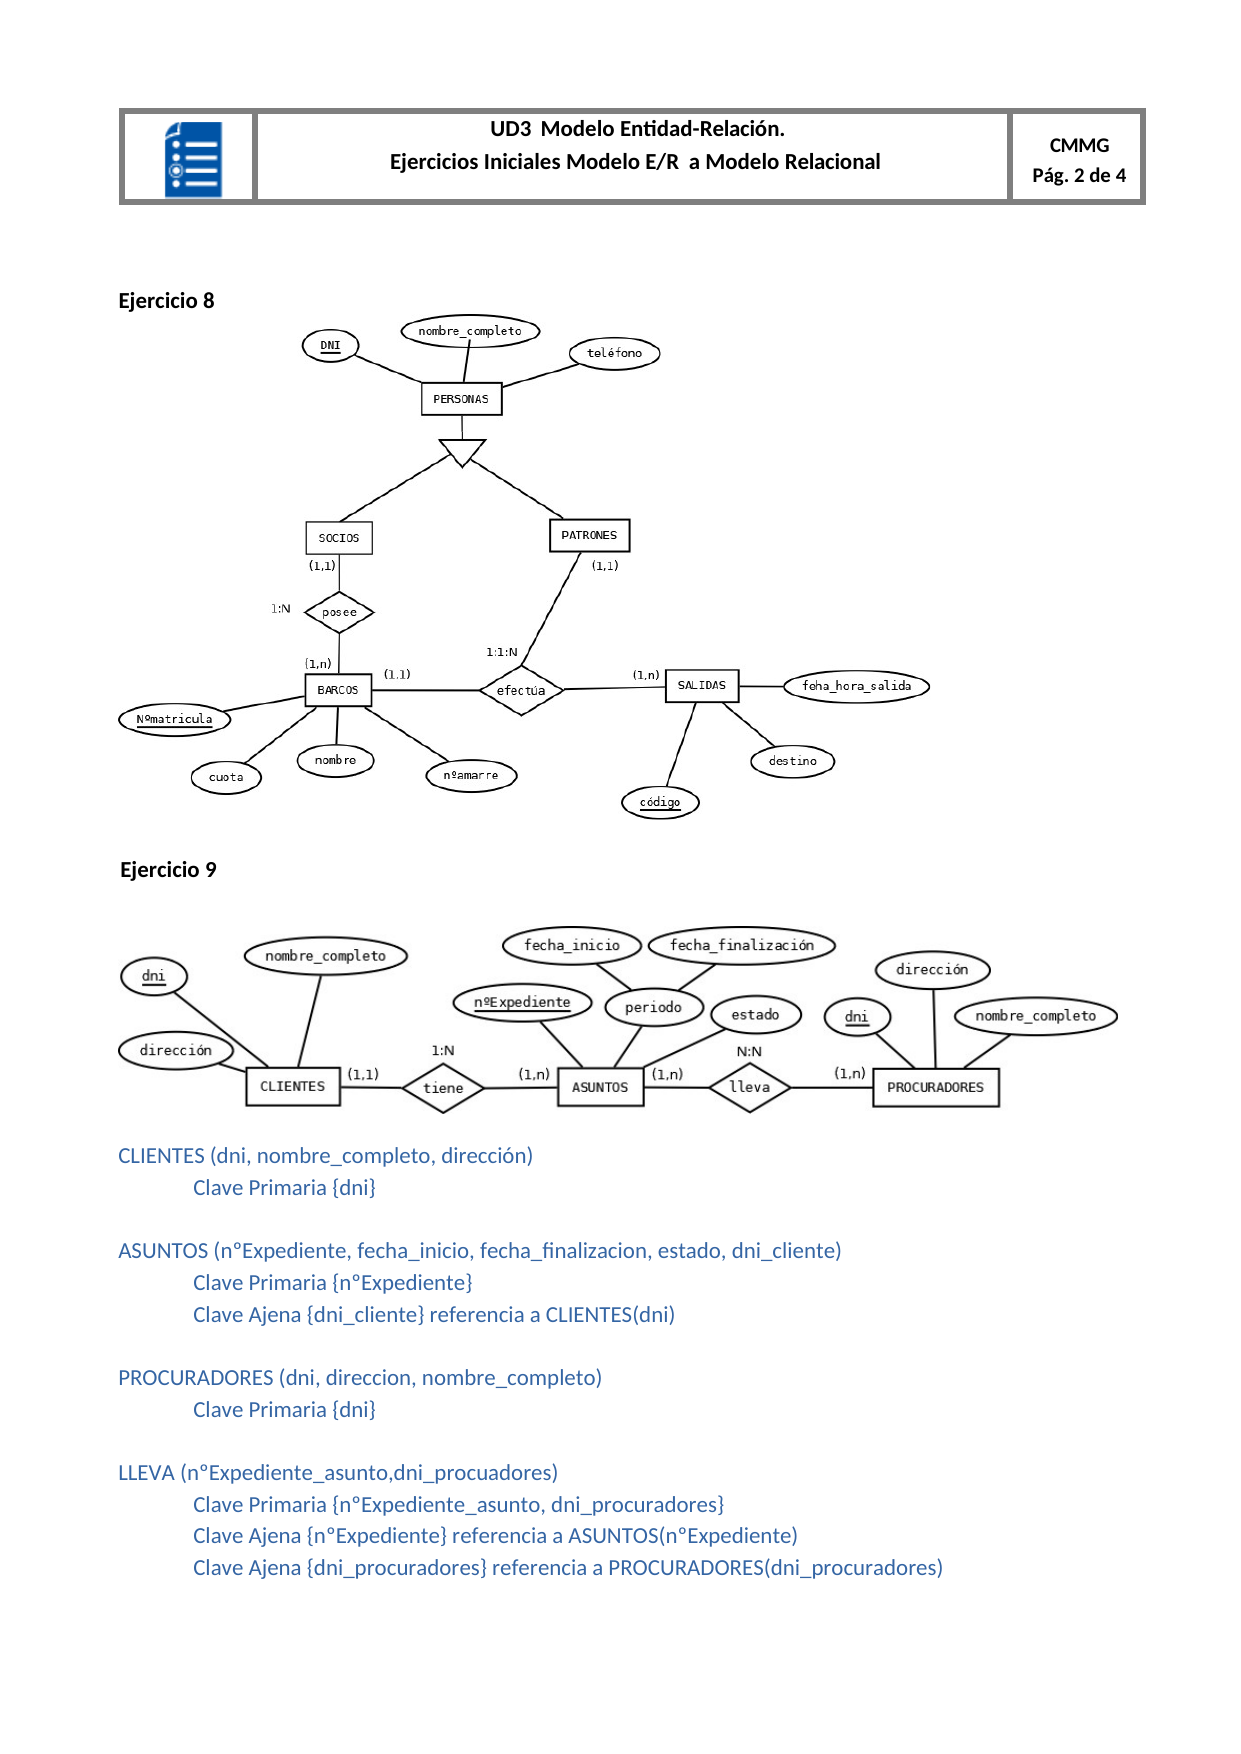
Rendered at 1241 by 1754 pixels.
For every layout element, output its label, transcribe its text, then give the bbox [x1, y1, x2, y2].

text ASUNTOS (nºExpediente, fecha_inicio, fecha_finalizacion, estado, dni_cliente) [118, 1236, 1152, 1264]
text Clave Ajena {nºExpediente} referencia a ASUNTOS(nºExpediente) [118, 1521, 1152, 1549]
text Clave Ajena {dni_procuradores} referencia a PROCURADORES(dni_procuradores) [118, 1553, 1152, 1581]
picture [118, 926, 1118, 951]
text Clave Ajena {dni_cliente} referencia a CLIENTES(dni) [118, 1300, 1152, 1328]
text LLEVA (nºExpediente_asunto,dni_procuadores) [118, 1458, 1152, 1486]
text Clave Primaria {dni} [118, 1173, 1152, 1201]
text Clave Primaria {dni} [118, 1395, 1152, 1423]
text Clave Primaria {nºExpediente} [118, 1268, 1152, 1296]
text CLIENTES (dni, nombre_completo, dirección) [118, 951, 1152, 1169]
picture [164, 122, 223, 199]
text Ejercicio 9 [120, 855, 1152, 883]
picture [118, 314, 931, 820]
text PROCURADORES (dni, direccion, nombre_completo) [118, 1363, 1152, 1391]
text Ejercicio 8 [118, 286, 1152, 314]
text Clave Primaria {nºExpediente_asunto, dni_procuradores} [118, 1490, 1152, 1518]
